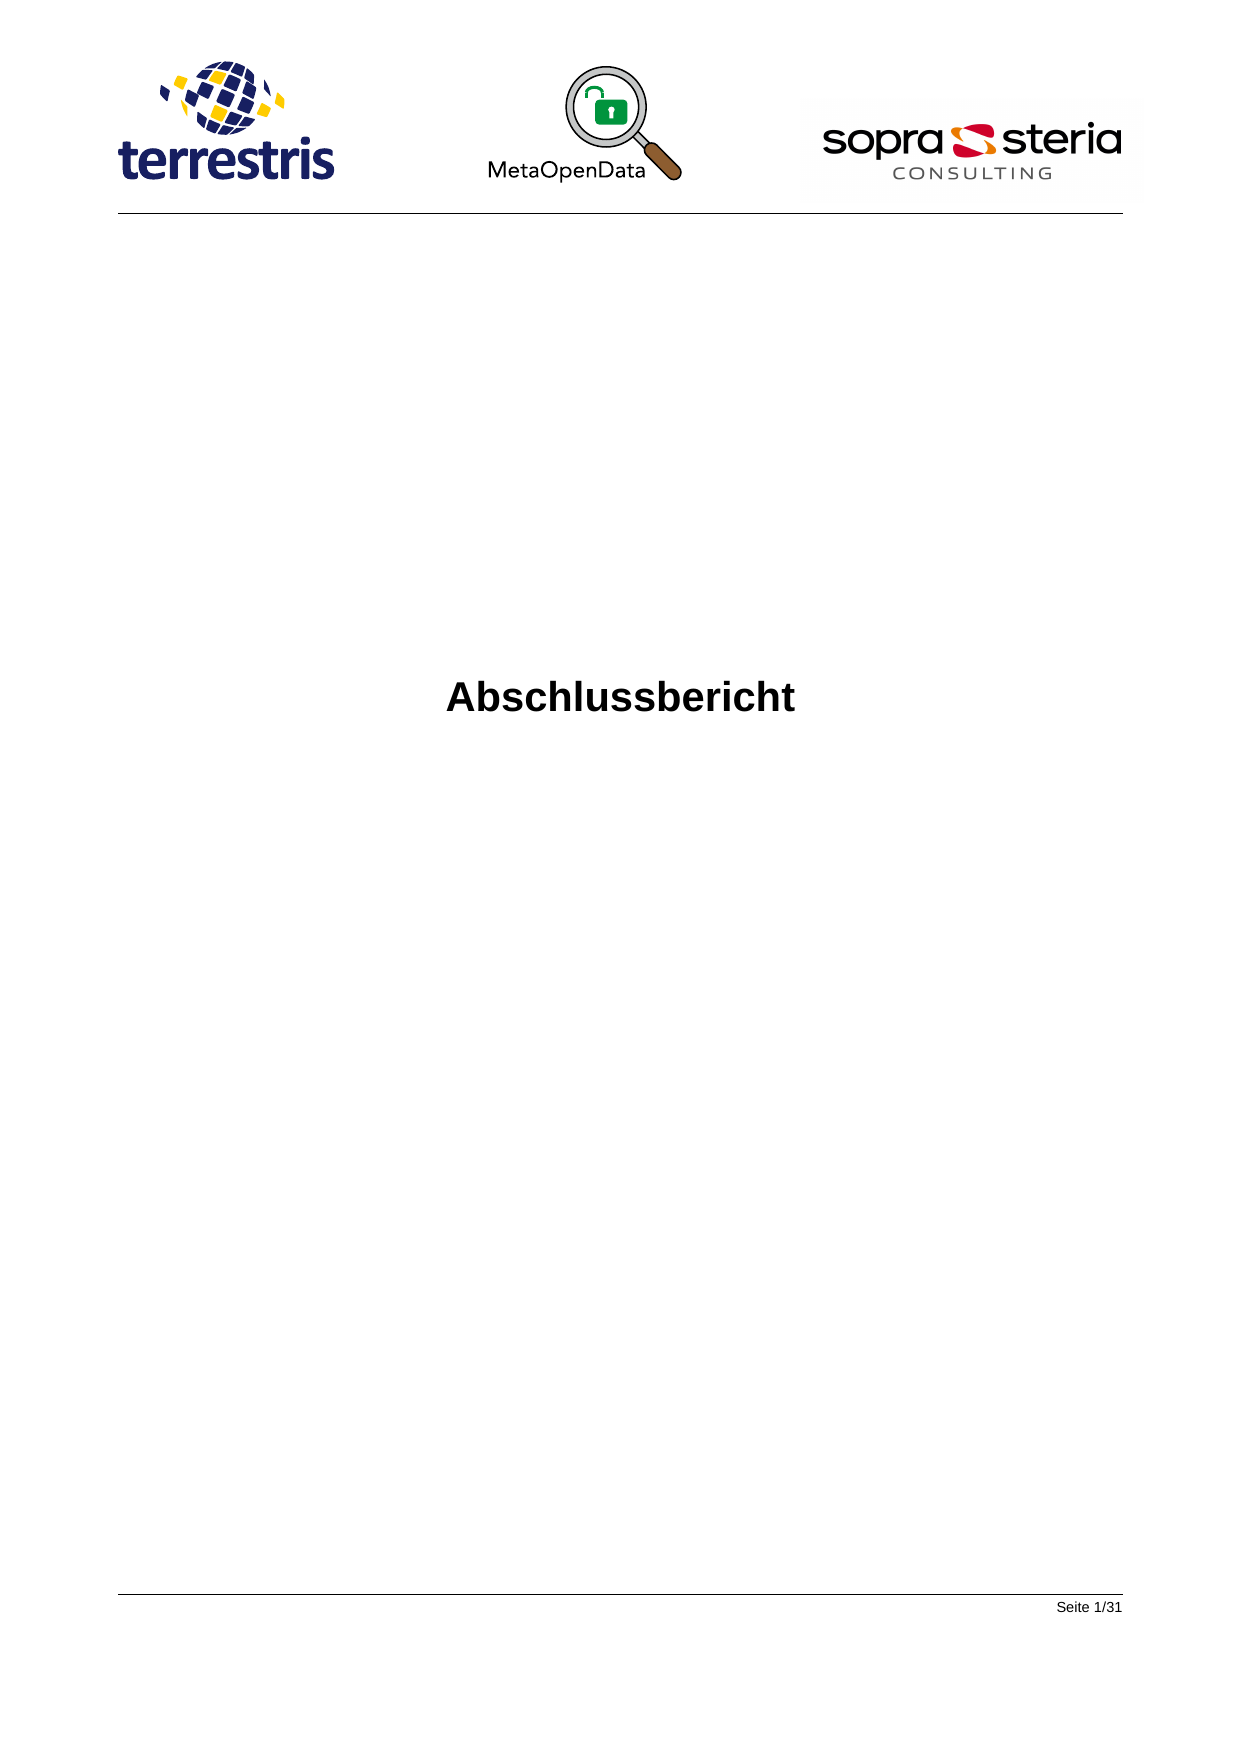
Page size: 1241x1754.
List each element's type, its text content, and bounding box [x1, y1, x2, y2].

picture [800, 98, 1144, 203]
title Abschlussbericht [118, 673, 1122, 721]
